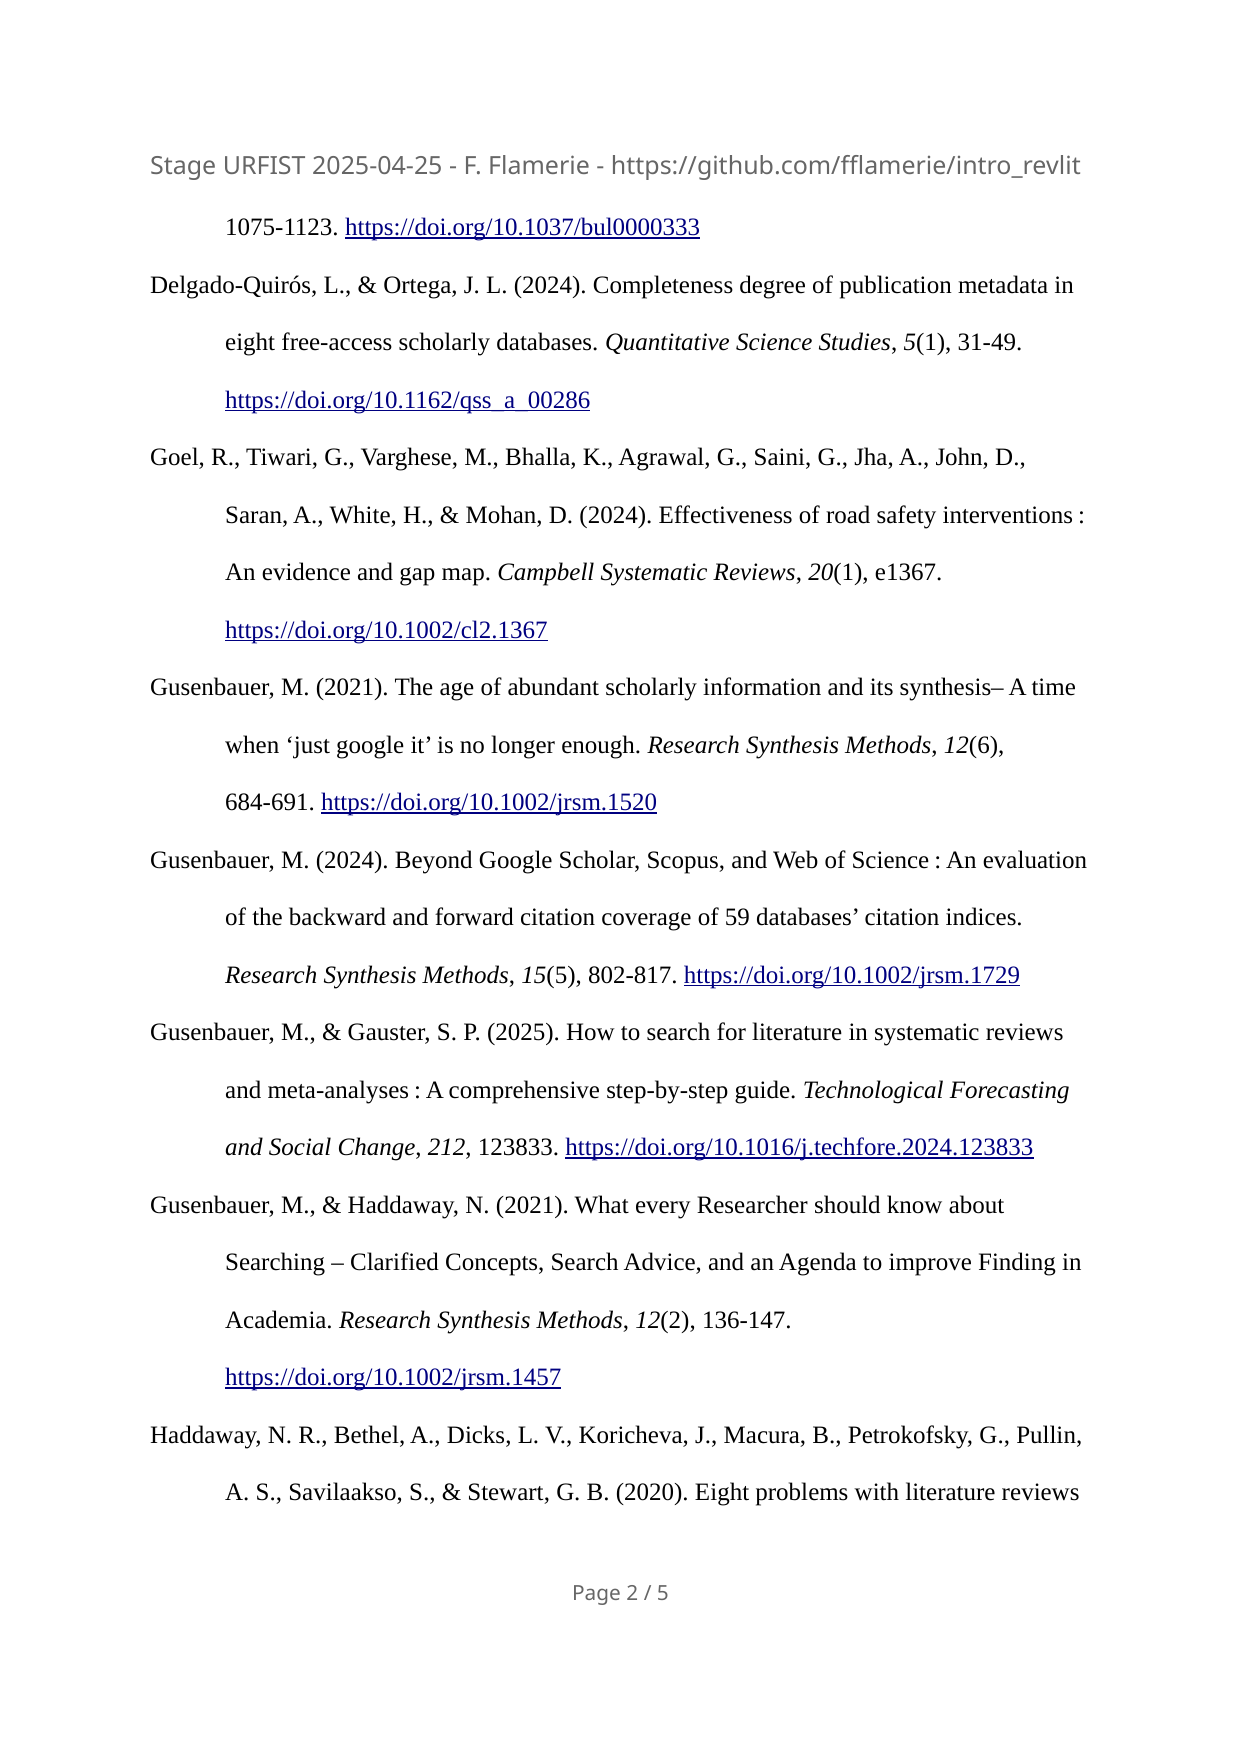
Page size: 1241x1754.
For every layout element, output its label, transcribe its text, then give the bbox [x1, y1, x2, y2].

text Delgado-Quirós, L., & Ortega, J. L. (2024). Completeness degree of publication metadata in eight free-access scholarly databases. Quantitative Science Studies, 5(1), 31‑49. https://doi.org/10.1162/qss_a_00286 [150, 270, 1090, 414]
text Gusenbauer, M., & Haddaway, N. (2021). What every Researcher should know about Searching – Clarified Concepts, Search Advice, and an Agenda to improve Finding in Academia. Research Synthesis Methods, 12(2), 136‑147. https://doi.org/10.1002/jrsm.1457 [150, 1190, 1090, 1391]
text Gusenbauer, M., & Gauster, S. P. (2025). How to search for literature in systematic reviews and meta-analyses : A comprehensive step-by-step guide. Technological Forecasting and Social Change, 212, 123833. https://doi.org/10.1016/j.techfore.2024.123833 [150, 1017, 1090, 1161]
text Haddaway, N. R., Bethel, A., Dicks, L. V., Koricheva, J., Macura, B., Petrokofsky, G., Pullin, A. S., Savilaakso, S., & Stewart, G. B. (2020). Eight problems with literature reviews [150, 1420, 1090, 1506]
text Gusenbauer, M. (2021). The age of abundant scholarly information and its synthesis– A time when ‘just google it’ is no longer enough. Research Synthesis Methods, 12(6), 684‑691. https://doi.org/10.1002/jrsm.1520 [150, 672, 1090, 816]
text 1075‑1123. https://doi.org/10.1037/bul0000333 [150, 212, 1090, 241]
text Gusenbauer, M. (2024). Beyond Google Scholar, Scopus, and Web of Science : An evaluation of the backward and forward citation coverage of 59 databases’ citation indices. Research Synthesis Methods, 15(5), 802‑817. https://doi.org/10.1002/jrsm.1729 [150, 845, 1090, 989]
text Goel, R., Tiwari, G., Varghese, M., Bhalla, K., Agrawal, G., Saini, G., Jha, A., John, D., Saran, A., White, H., & Mohan, D. (2024). Effectiveness of road safety interventions : An evidence and gap map. Campbell Systematic Reviews, 20(1), e1367. https://doi.org/10.1002/cl2.1367 [150, 442, 1090, 644]
